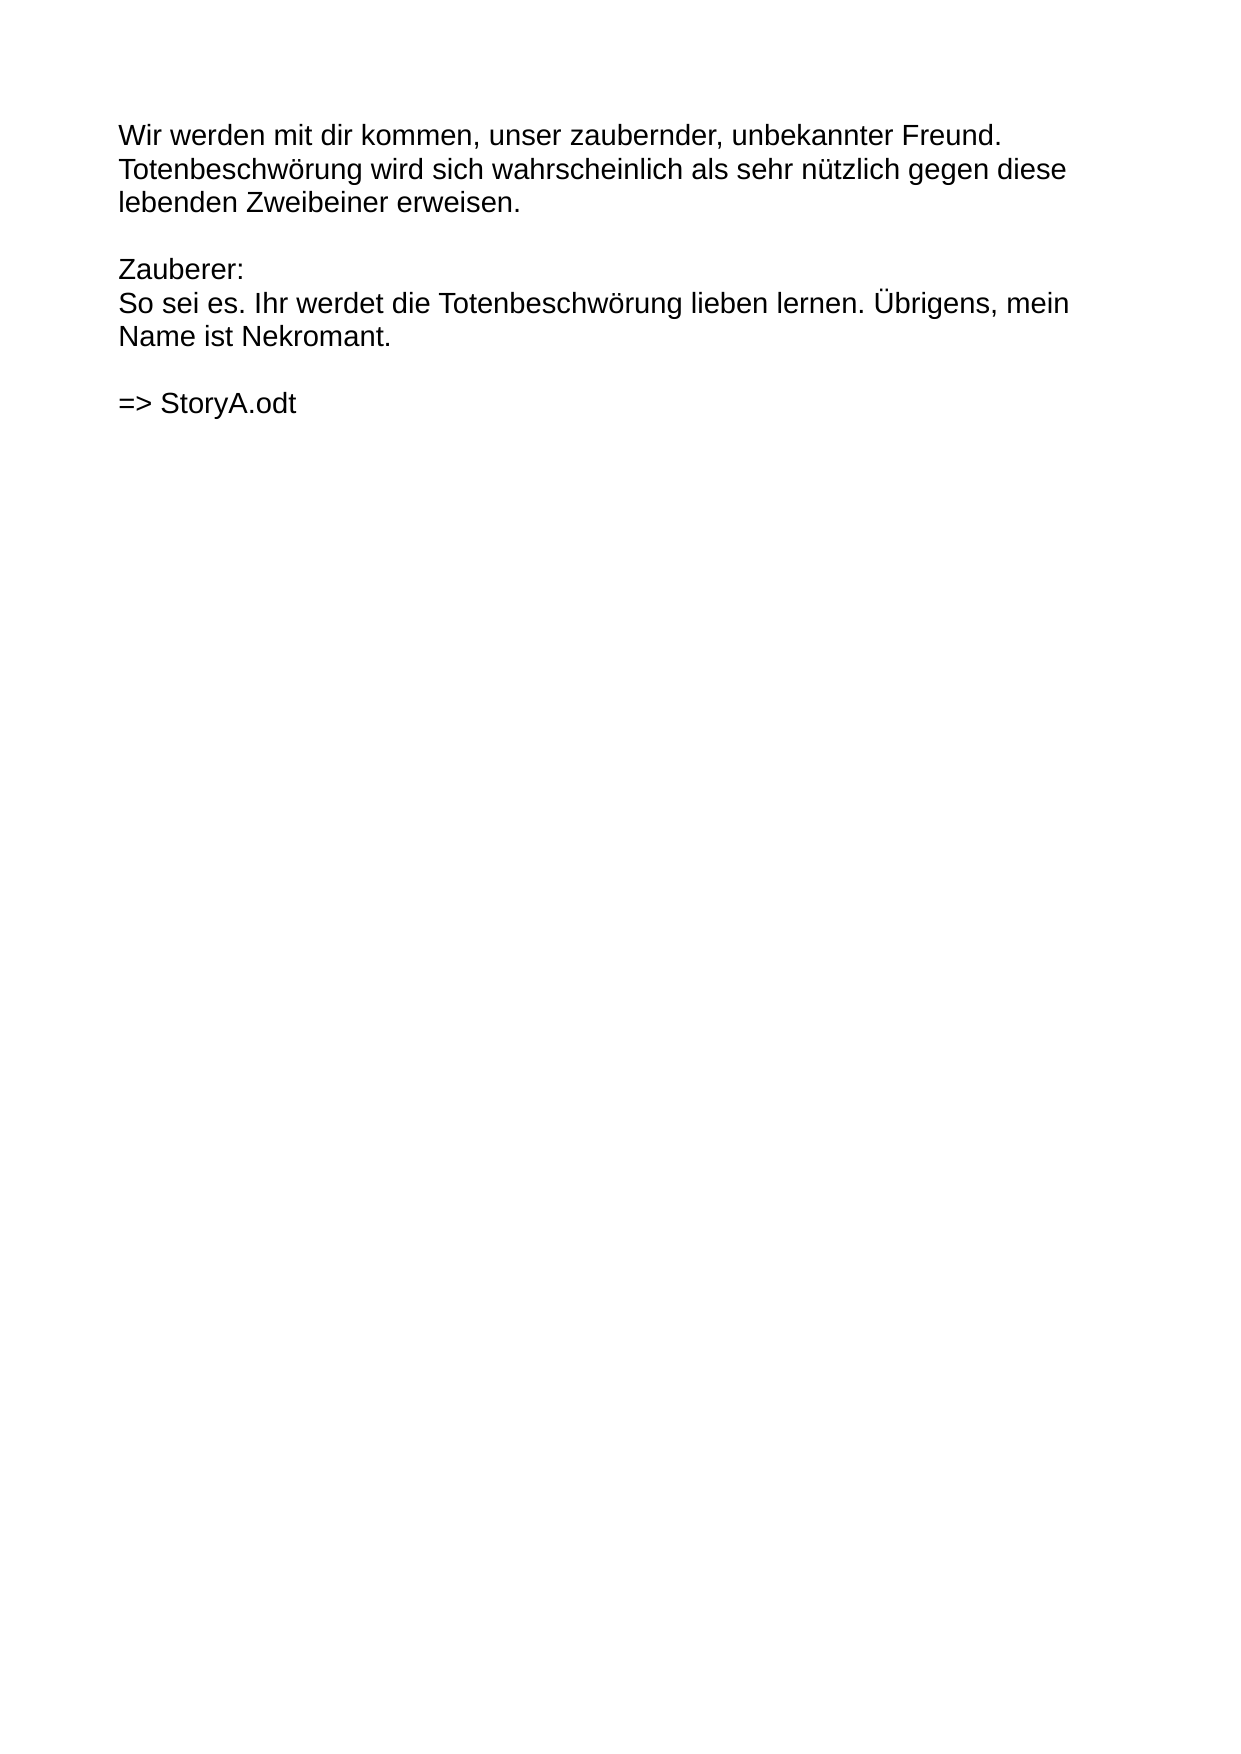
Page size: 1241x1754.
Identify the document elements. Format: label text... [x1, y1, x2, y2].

text => StoryA.odt [118, 386, 1122, 420]
text Zauberer: [118, 252, 1122, 286]
text Wir werden mit dir kommen, unser zaubernder, unbekannter Freund. Totenbeschwörung wird sich wahrscheinlich als sehr nützlich gegen diese lebenden Zweibeiner erweisen. [118, 118, 1122, 219]
text So sei es. Ihr werdet die Totenbeschwörung lieben lernen. Übrigens, mein Name ist Nekromant. [118, 286, 1122, 353]
